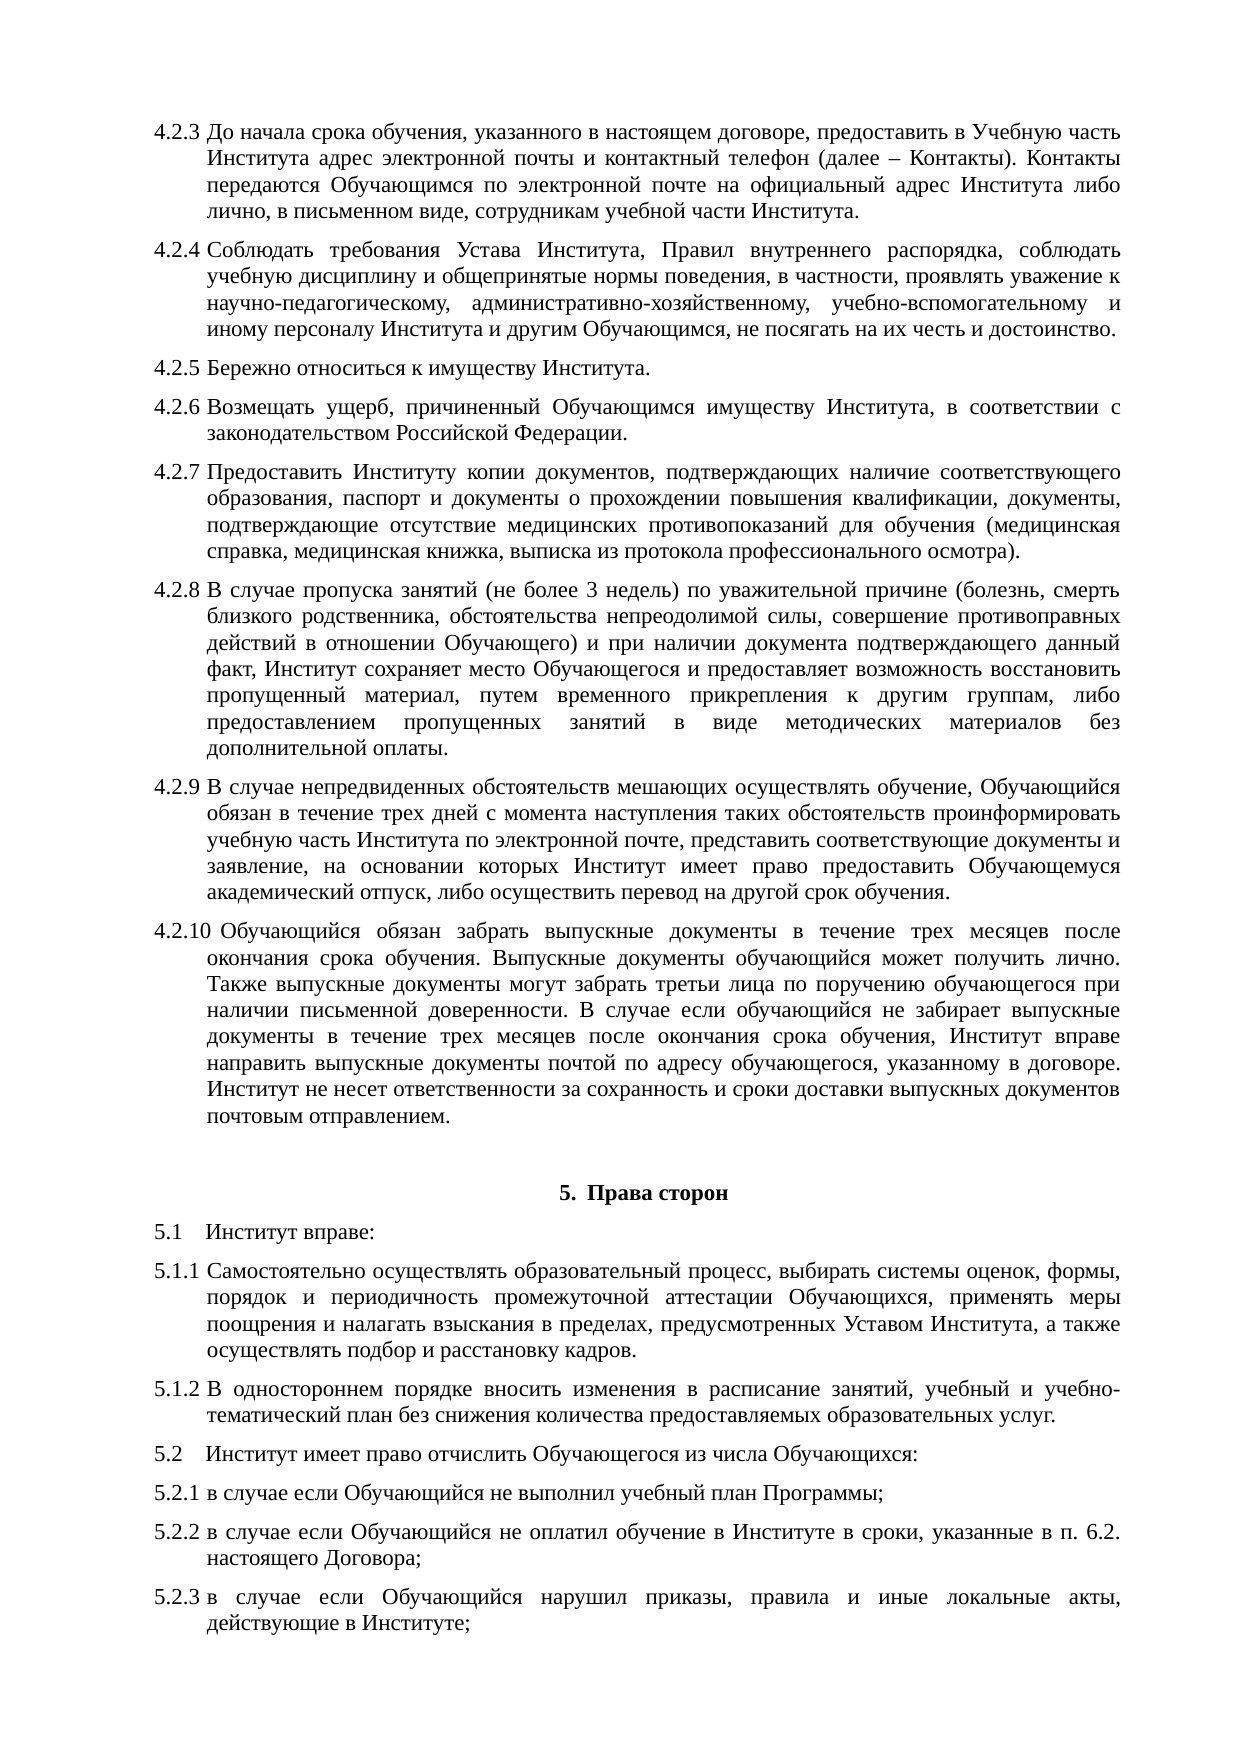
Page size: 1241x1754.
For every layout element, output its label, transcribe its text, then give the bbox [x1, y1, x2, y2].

list Обучающийся обязан забрать выпускные документы в течение трех месяцев после окончания срока обучения. Выпускные документы обучающийся может получить лично. Также выпускные документы могут забрать третьи лица по поручению обучающегося при наличии письменной доверенности. В случае если обучающийся не забирает выпускные документы в течение трех месяцев после окончания срока обучения, Институт вправе направить выпускные документы почтой по адресу обучающегося, указанному в договоре. Институт не несет ответственности за сохранность и сроки доставки выпускных документов почтовым отправлением. [148, 917, 1122, 1128]
list В случае непредвиденных обстоятельств мешающих осуществлять обучение, Обучающийся обязан в течение трех дней с момента наступления таких обстоятельств проинформировать учебную часть Института по электронной почте, представить соответствующие документы и заявление, на основании которых Институт имеет право предоставить Обучающемуся академический отпуск, либо осуществить перевод на другой срок обучения. [148, 773, 1122, 905]
list Самостоятельно осуществлять образовательный процесс, выбирать системы оценок, формы, порядок и периодичность промежуточной аттестации Обучающихся, применять меры поощрения и налагать взыскания в пределах, предусмотренных Уставом Института, а также осуществлять подбор и расстановку кадров. [148, 1257, 1122, 1362]
list в случае если Обучающийся нарушил приказы, правила и иные локальные акты, действующие в Институте; [148, 1583, 1122, 1636]
list В случае пропуска занятий (не более 3 недель) по уважительной причине (болезнь, смерть близкого родственника, обстоятельства непреодолимой силы, совершение противоправных действий в отношении Обучающего) и при наличии документа подтверждающего данный факт, Институт сохраняет место Обучающегося и предоставляет возможность восстановить пропущенный материал, путем временного прикрепления к другим группам, либо предоставлением пропущенных занятий в виде методических материалов без дополнительной оплаты. [148, 576, 1122, 760]
list в случае если Обучающийся не выполнил учебный план Программы; [148, 1479, 1122, 1505]
list Права сторон [118, 1179, 1122, 1206]
list До начала срока обучения, указанного в настоящем договоре, предоставить в Учебную часть Института адрес электронной почты и контактный телефон (далее – Контакты). Контакты передаются Обучающимся по электронной почте на официальный адрес Института либо лично, в письменном виде, сотрудникам учебной части Института. [148, 118, 1122, 223]
list Институт имеет право отчислить Обучающегося из числа Обучающихся: [148, 1440, 1122, 1467]
list в случае если Обучающийся не оплатил обучение в Институте в сроки, указанные в п. 6.2. настоящего Договора; [148, 1518, 1122, 1571]
list Соблюдать требования Устава Института, Правил внутреннего распорядка, соблюдать учебную дисциплину и общепринятые нормы поведения, в частности, проявлять уважение к научно-педагогическому, административно-хозяйственному, учебно-вспомогательному и иному персоналу Института и другим Обучающимся, не посягать на их честь и достоинство. [148, 236, 1122, 341]
list Институт вправе: [148, 1218, 1122, 1244]
list Предоставить Институту копии документов, подтверждающих наличие соответствующего образования, паспорт и документы о прохождении повышения квалификации, документы, подтверждающие отсутствие медицинских противопоказаний для обучения (медицинская справка, медицинская книжка, выписка из протокола профессионального осмотра). [148, 458, 1122, 563]
list В одностороннем порядке вносить изменения в расписание занятий, учебный и учебно-тематический план без снижения количества предоставляемых образовательных услуг. [148, 1375, 1122, 1428]
list Бережно относиться к имуществу Института. [148, 354, 1122, 380]
list Возмещать ущерб, причиненный Обучающимся имуществу Института, в соответствии с законодательством Российской Федерации. [148, 393, 1122, 446]
